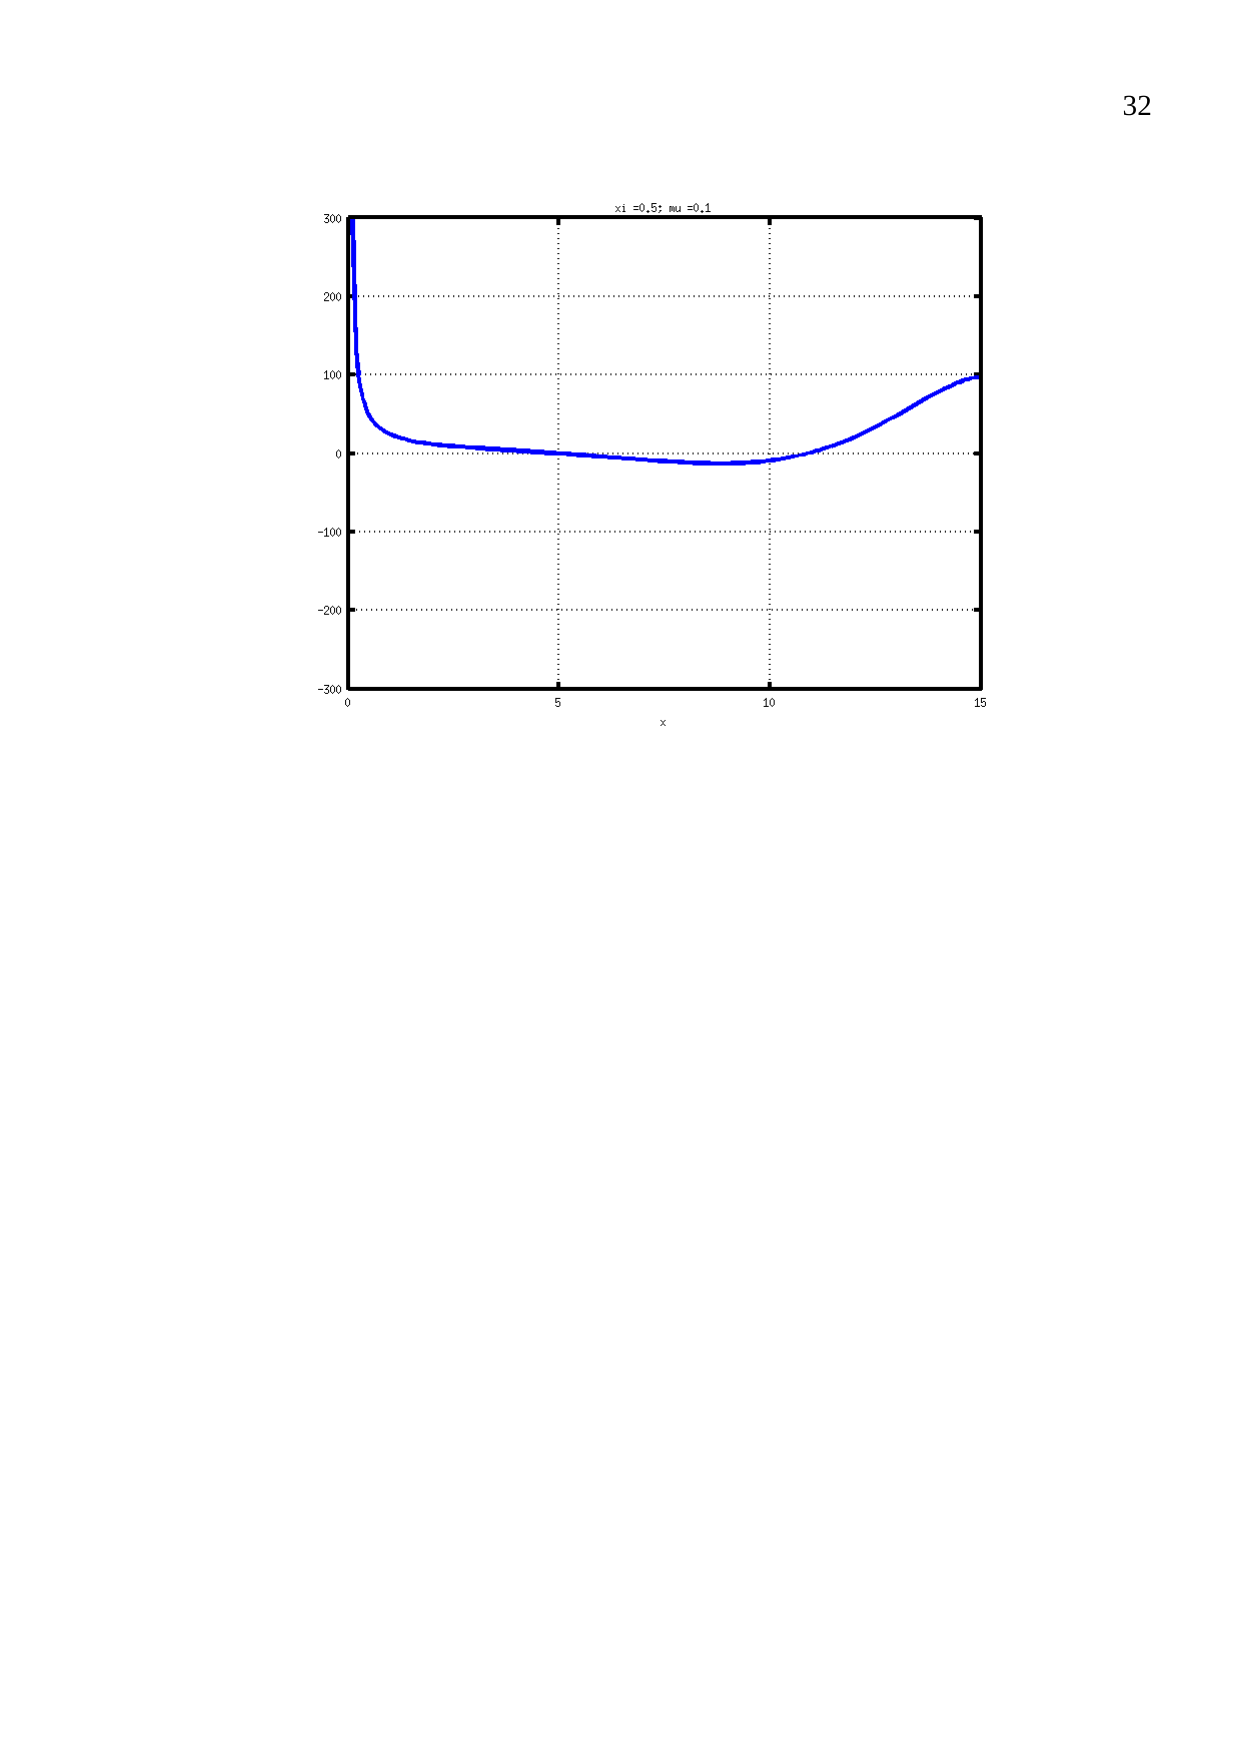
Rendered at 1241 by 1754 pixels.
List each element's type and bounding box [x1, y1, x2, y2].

picture [242, 175, 1058, 752]
